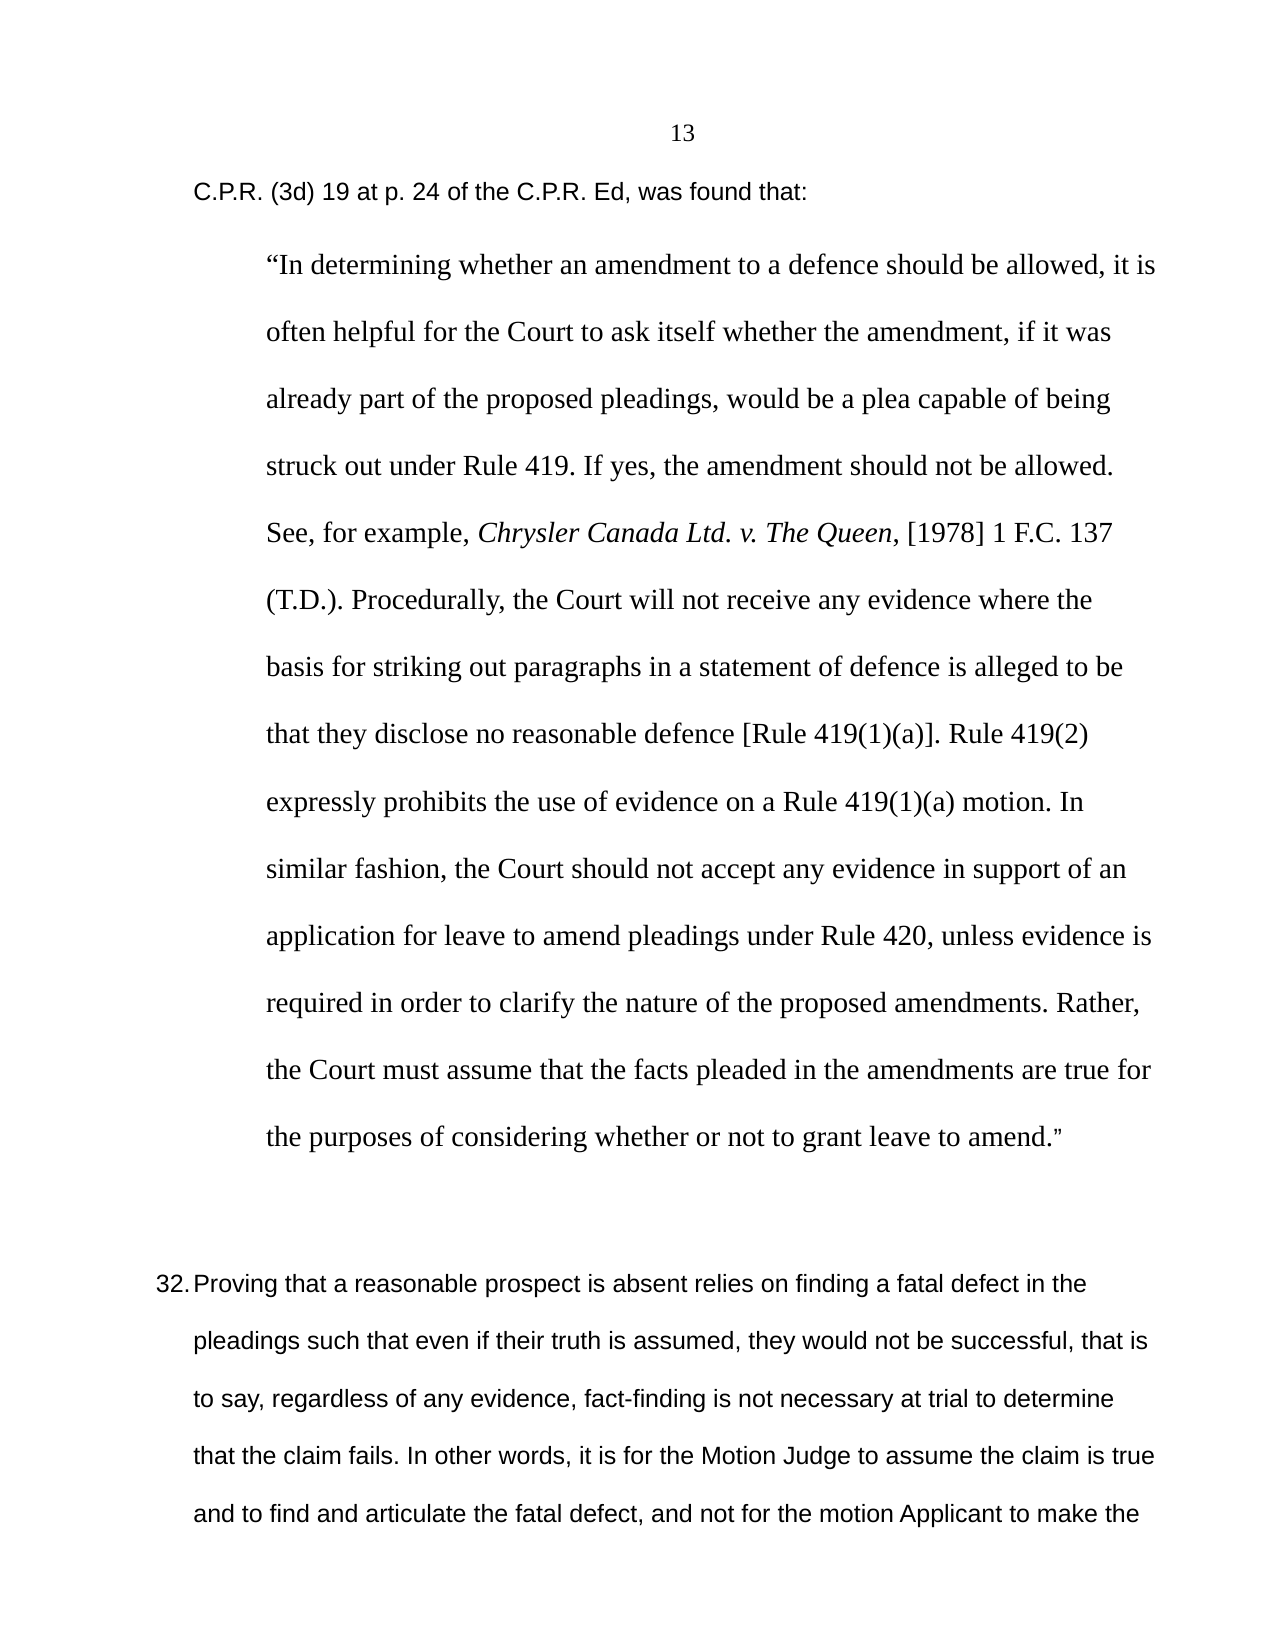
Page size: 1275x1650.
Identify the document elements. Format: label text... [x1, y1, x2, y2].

subtitle Proving that a reasonable prospect is absent relies on finding a fatal defect in the pleadings such that even if their truth is assumed, they would not be successful, that is to say, regardless of any evidence, fact-finding is not necessary at trial to determine that the claim fails. In other words, it is for the Motion Judge to assume the claim is true and to find and articulate the fatal defect, and not for the motion Applicant to make the [156, 1269, 1157, 1527]
subtitle C.P.R. (3d) 19 at p. 24 of the C.P.R. Ed, was found that: [156, 177, 1157, 206]
subtitle “In determining whether an amendment to a defence should be allowed, it is often helpful for the Court to ask itself whether the amendment, if it was already part of the proposed pleadings, would be a plea capable of being struck out under Rule 419. If yes, the amendment should not be allowed. See, for example, Chrysler Canada Ltd. v. The Queen, [1978] 1 F.C. 137 (T.D.). Procedurally, the Court will not receive any evidence where the basis for striking out paragraphs in a statement of defence is alleged to be that they disclose no reasonable defence [Rule 419(1)(a)]. Rule 419(2) expressly prohibits the use of evidence on a Rule 419(1)(a) motion. In similar fashion, the Court should not accept any evidence in support of an application for leave to amend pleadings under Rule 420, unless evidence is required in order to clarify the nature of the proposed amendments. Rather, the Court must assume that the facts pleaded in the amendments are true for the purposes of considering whether or not to grant leave to amend.” [266, 247, 1157, 1153]
